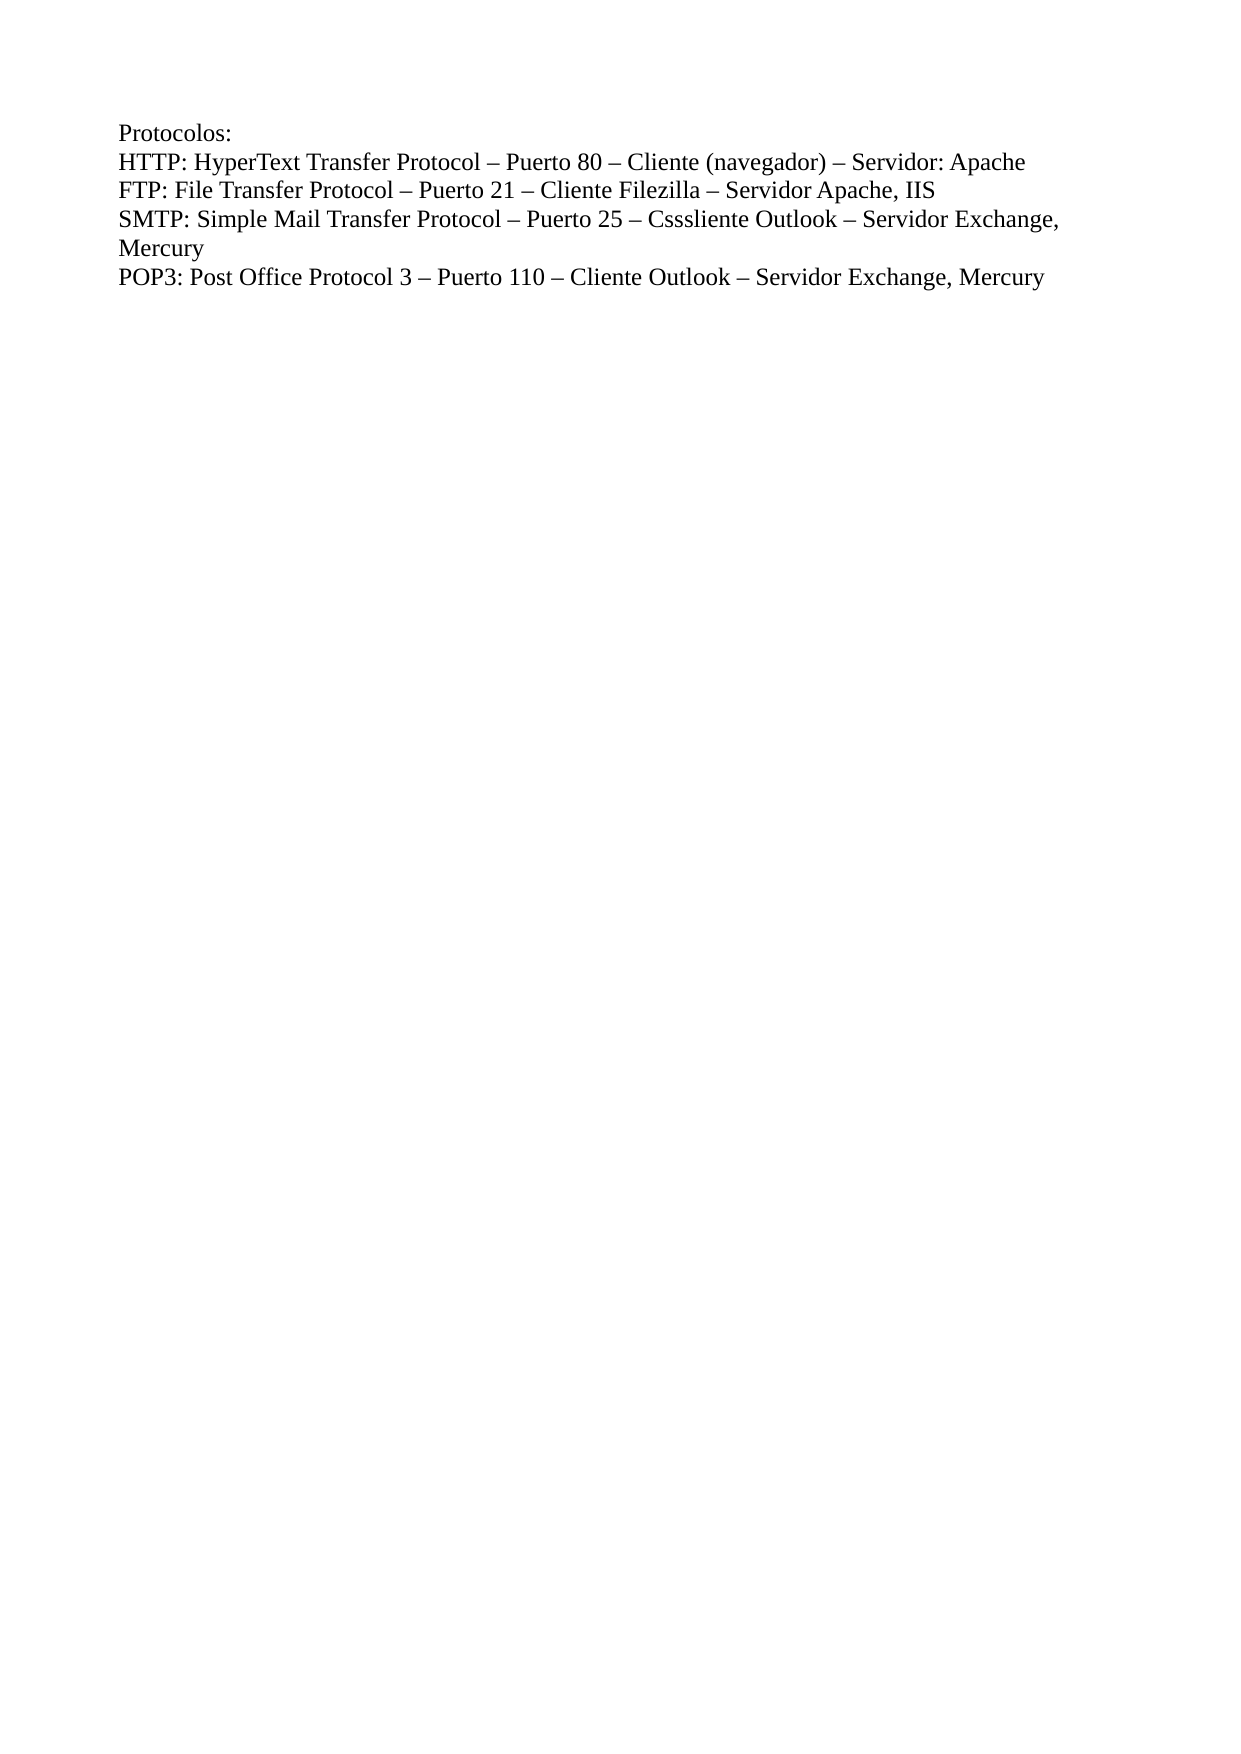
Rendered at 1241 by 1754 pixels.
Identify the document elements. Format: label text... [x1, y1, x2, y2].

text SMTP: Simple Mail Transfer Protocol – Puerto 25 – Csssliente Outlook – Servidor Exchange, Mercury [118, 204, 1122, 262]
text Protocolos: [118, 118, 1122, 147]
text FTP: File Transfer Protocol – Puerto 21 – Cliente Filezilla – Servidor Apache, IIS [118, 176, 1122, 204]
text HTTP: HyperText Transfer Protocol – Puerto 80 – Cliente (navegador) – Servidor: Apache [118, 147, 1122, 176]
text POP3: Post Office Protocol 3 – Puerto 110 – Cliente Outlook – Servidor Exchange, Mercury [118, 262, 1122, 291]
